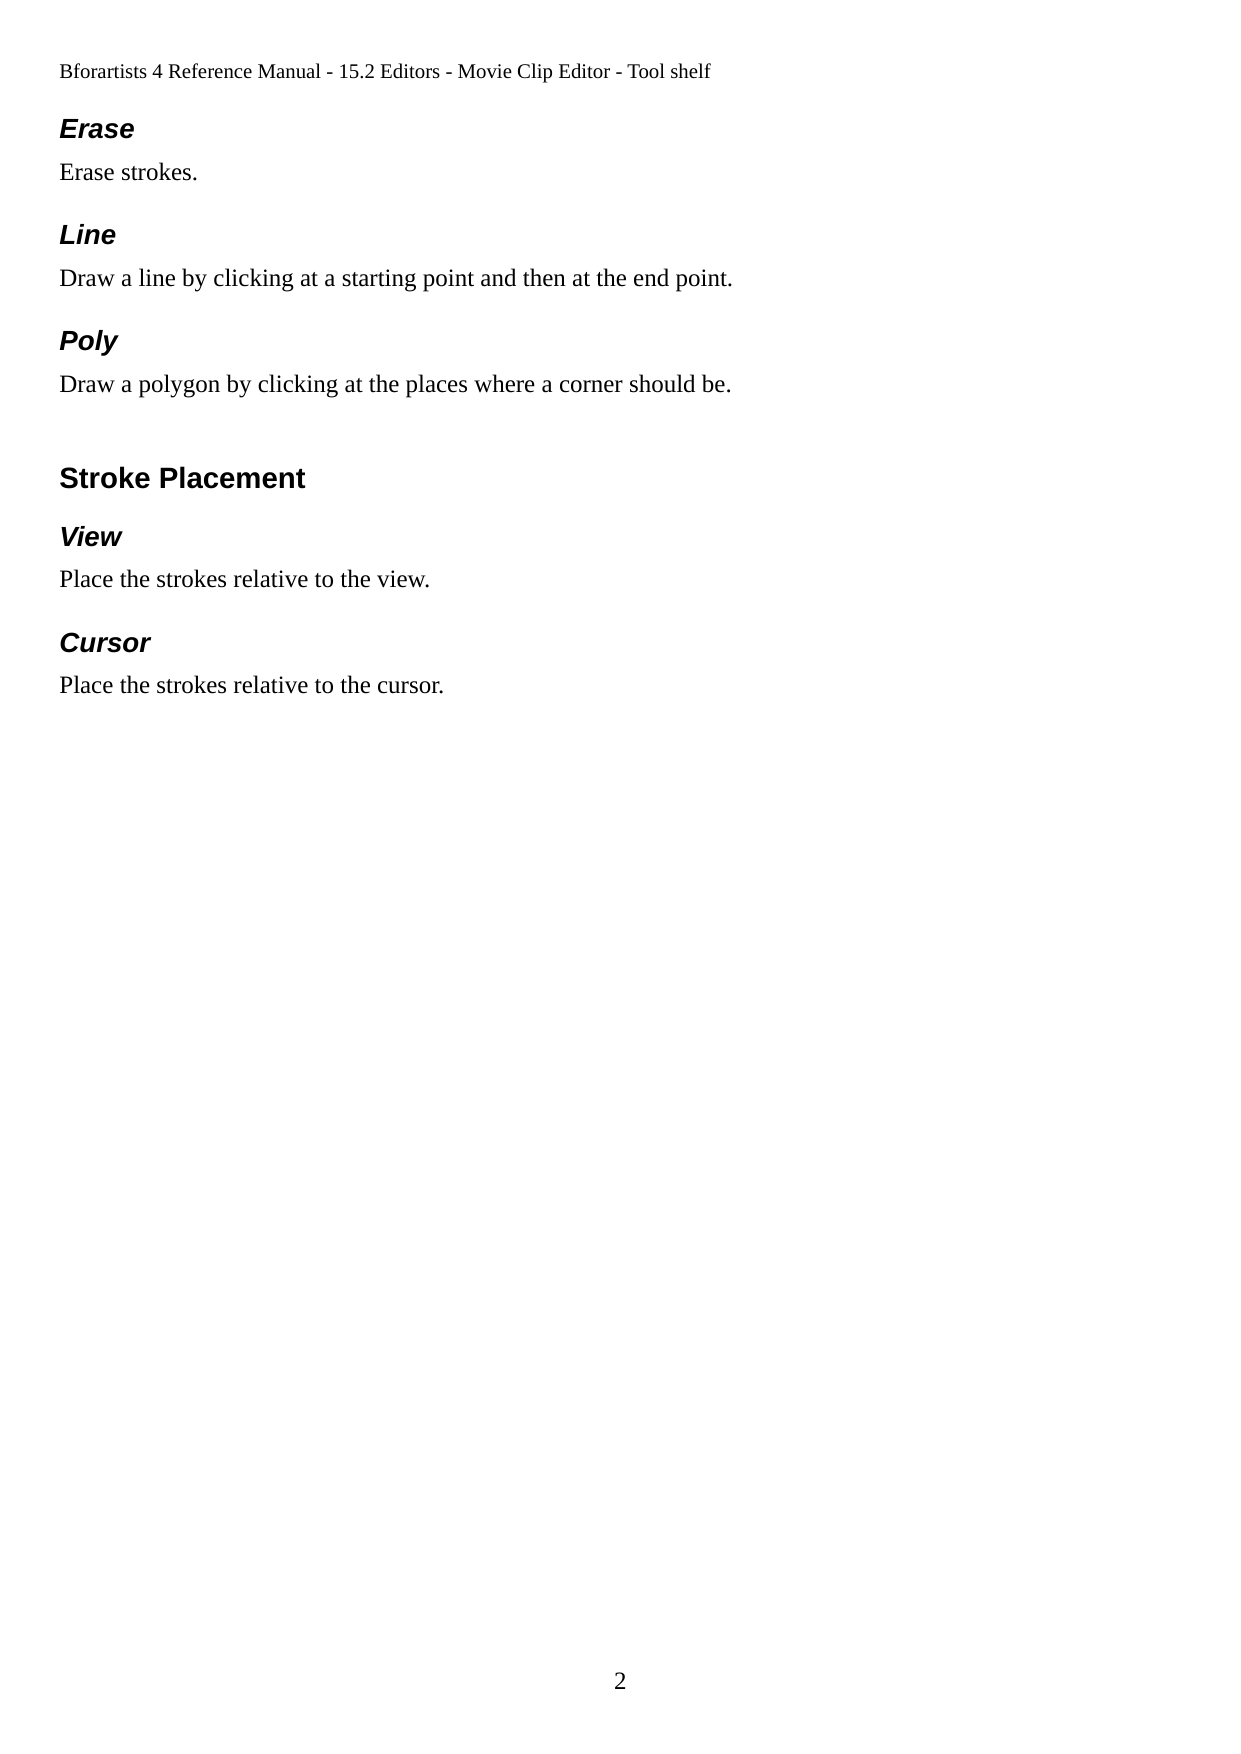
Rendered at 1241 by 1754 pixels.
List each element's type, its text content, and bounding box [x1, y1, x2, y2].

subtitle Erase [59, 113, 1181, 144]
text Place the strokes relative to the view. [59, 564, 1181, 593]
subtitle Stroke Placement [59, 461, 1181, 495]
text Draw a polygon by clicking at the places where a corner should be. [59, 369, 1181, 398]
subtitle Poly [59, 324, 1181, 356]
text Draw a line by clicking at a starting point and then at the end point. [59, 263, 1181, 292]
text Erase strokes. [59, 157, 1181, 186]
subtitle View [59, 520, 1181, 552]
text Place the strokes relative to the cursor. [59, 670, 1181, 699]
subtitle Cursor [59, 626, 1181, 658]
subtitle Line [59, 218, 1181, 250]
